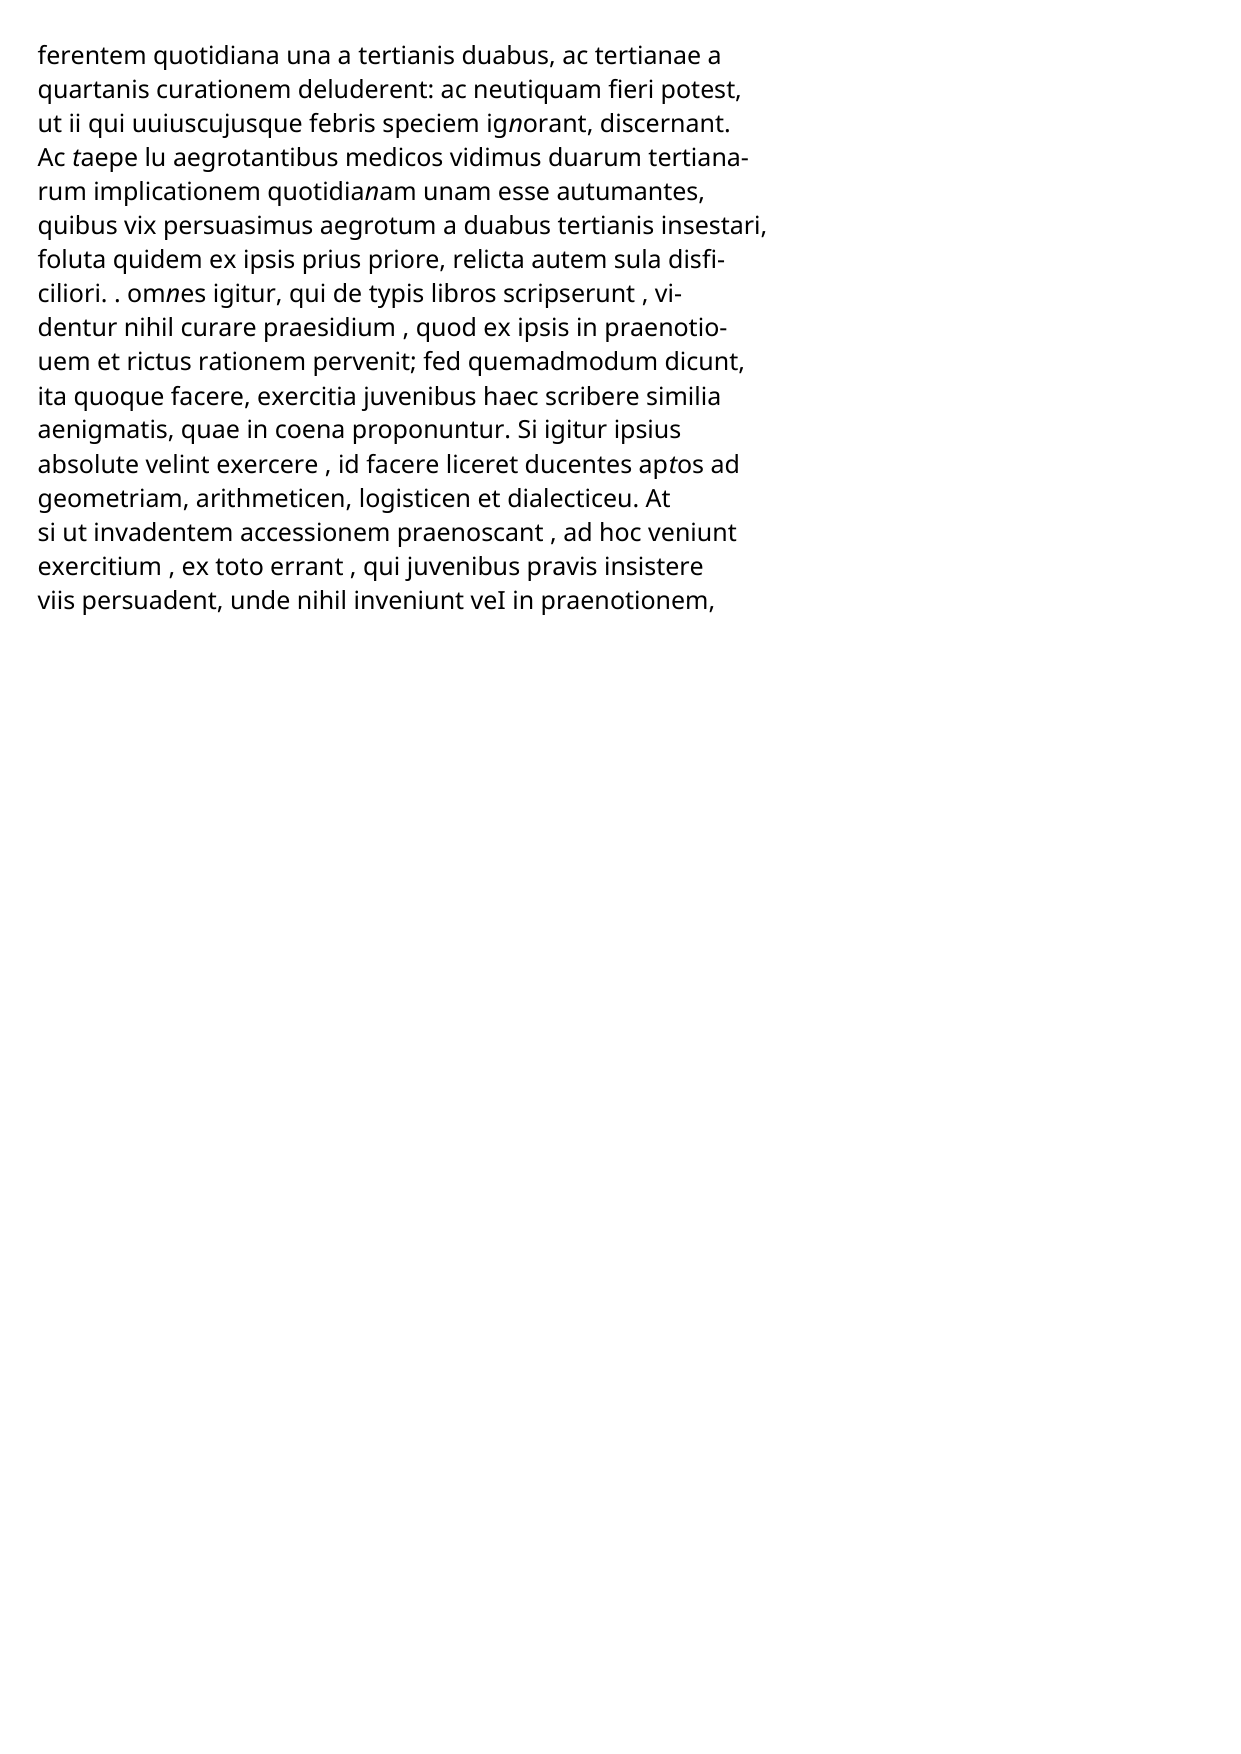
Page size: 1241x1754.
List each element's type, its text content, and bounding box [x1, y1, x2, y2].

text ferentem quotidiana una a tertianis duabus, ac tertianae a quartanis curationem deluderent: ac neutiquam fieri potest, ut ii qui uuiuscujusque febris speciem ignorant, discernant. Ac taepe lu aegrotantibus medicos vidimus duarum tertiana- rum implicationem quotidianam unam esse autumantes, quibus vix persuasimus aegrotum a duabus tertianis insestari, foluta quidem ex ipsis prius priore, relicta autem sula disfi- ciliori. . omnes igitur, qui de typis libros scripserunt , vi- dentur nihil curare praesidium , quod ex ipsis in praenotio- uem et rictus rationem pervenit; fed quemadmodum dicunt, ita quoque facere, exercitia juvenibus haec scribere similia aenigmatis, quae in coena proponuntur. Si igitur ipsius absolute velint exercere , id facere liceret ducentes aptos ad geometriam, arithmeticen, logisticen et dialecticeu. At si ut invadentem accessionem praenoscant , ad hoc veniunt exercitium , ex toto errant , qui juvenibus pravis insistere viis persuadent, unde nihil inveniunt veI in praenotionem, [37, 37, 1203, 617]
